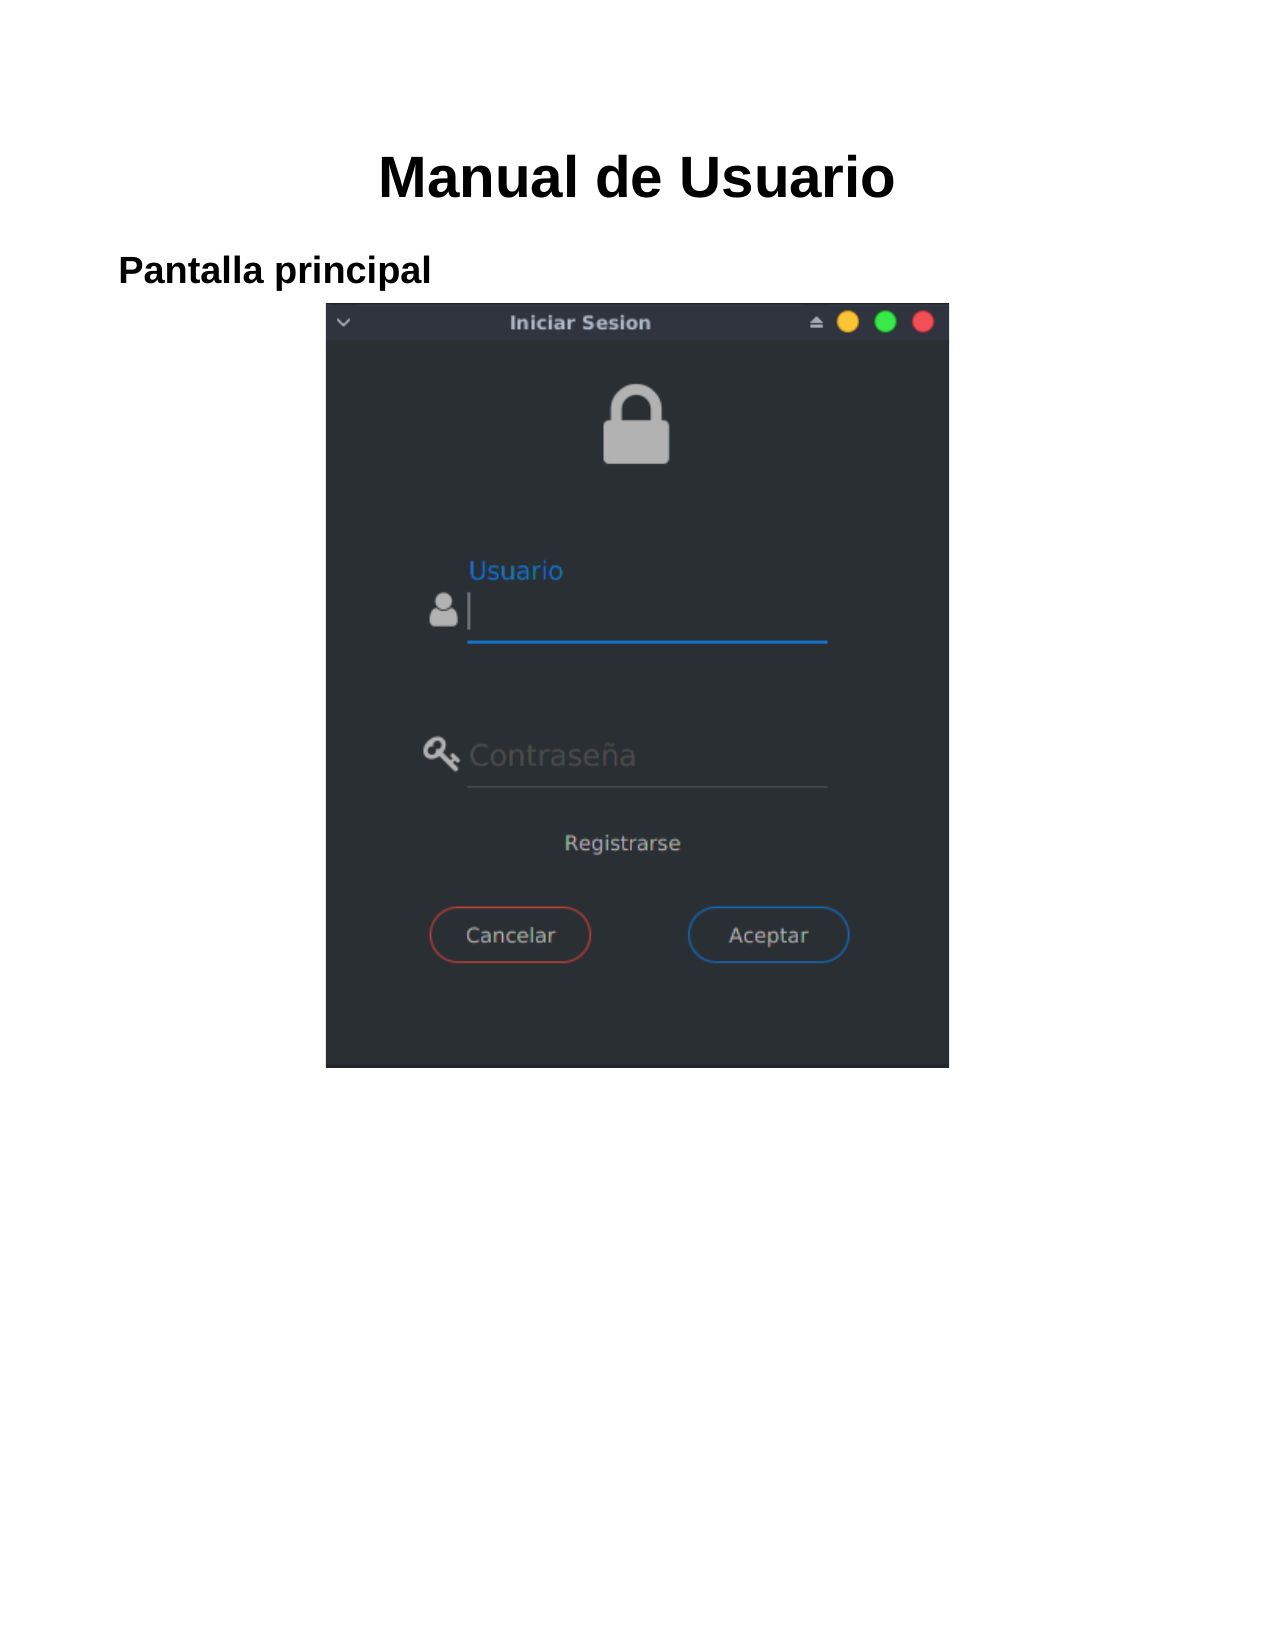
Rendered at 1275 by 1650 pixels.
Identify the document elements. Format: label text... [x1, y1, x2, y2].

title Manual de Usuario [118, 143, 1157, 210]
subtitle Pantalla principal [118, 248, 1157, 291]
picture [325, 303, 950, 1068]
